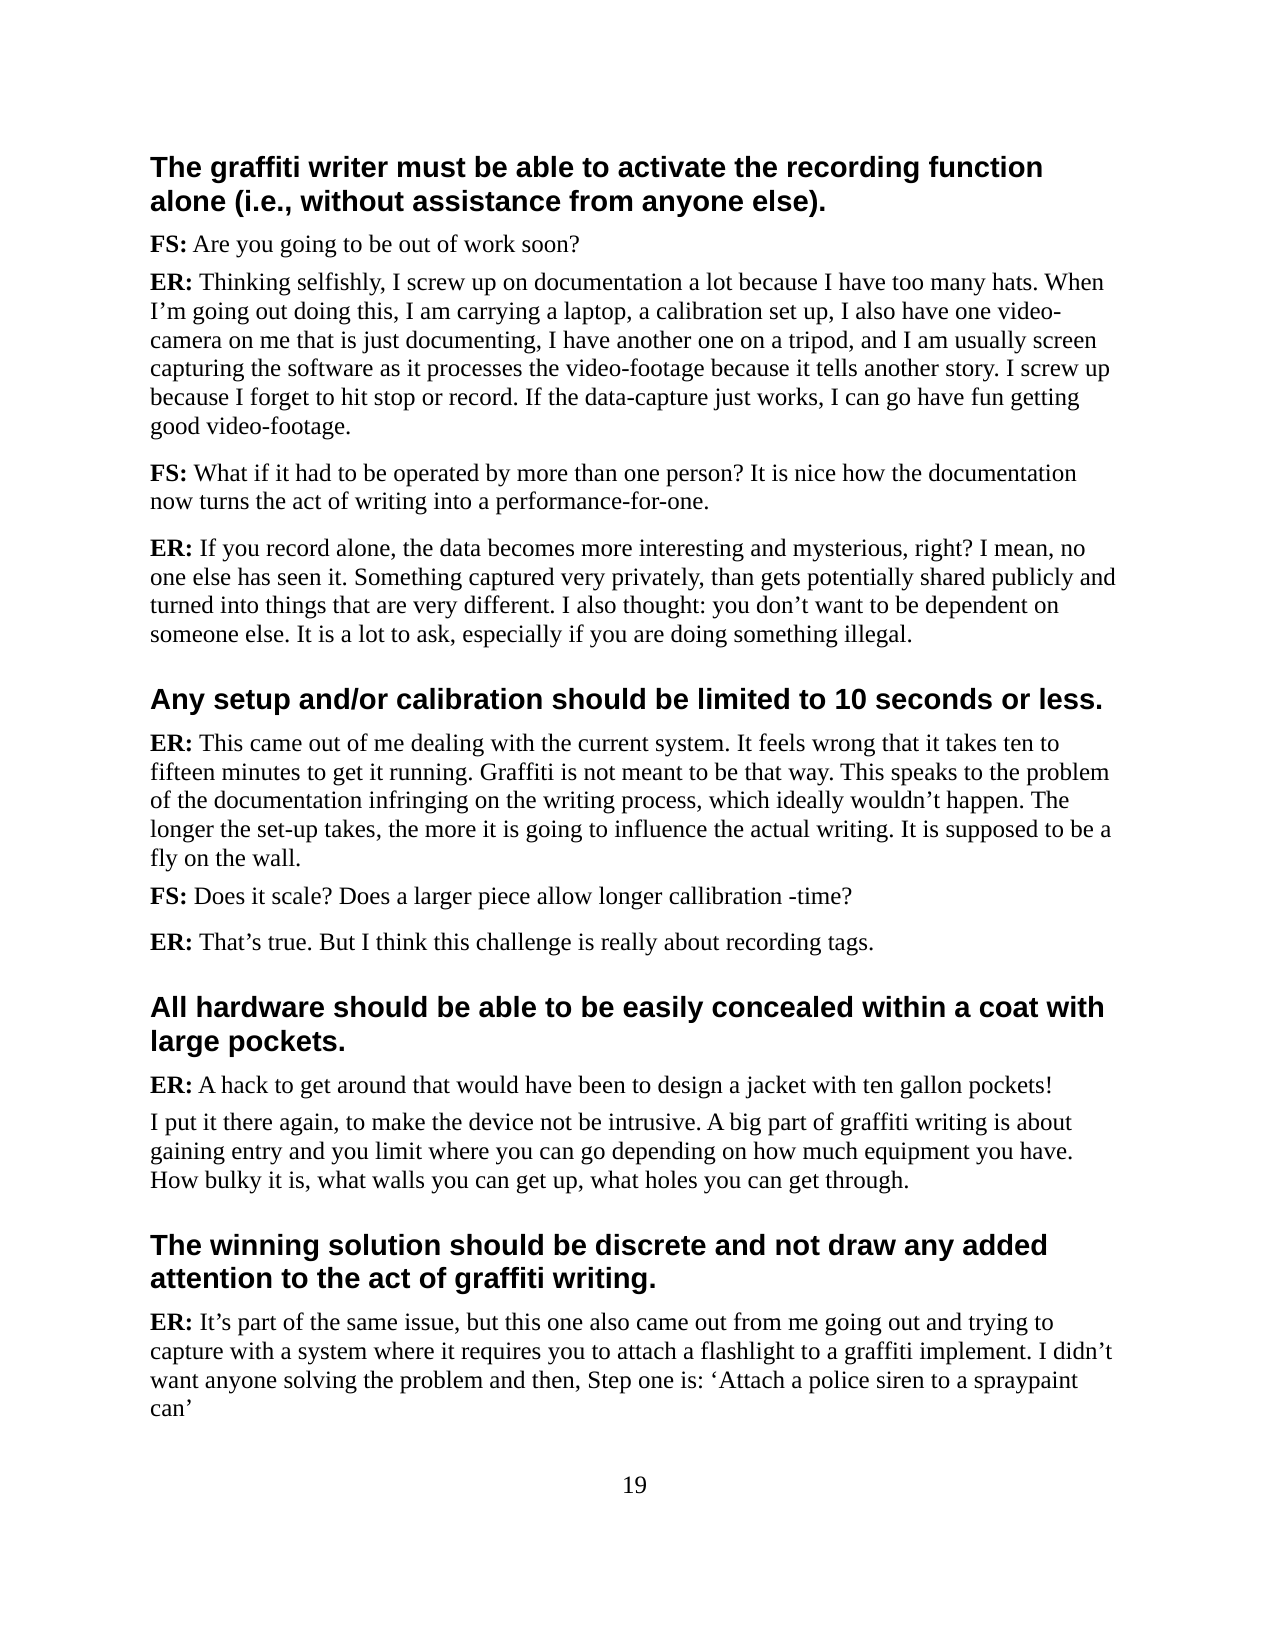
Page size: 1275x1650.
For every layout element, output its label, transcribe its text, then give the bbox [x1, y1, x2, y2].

text ER: A hack to get around that would have been to design a jacket with ten gallon pockets! [150, 1070, 1125, 1098]
text ER: That’s true. But I think this challenge is really about recording tags. [150, 927, 1125, 956]
text ER: It’s part of the same issue, but this one also came out from me going out and trying to capture with a system where it requires you to attach a flashlight to a graffiti implement. I didn’t want anyone solving the problem and then, Step one is: ‘Attach a police siren to a spraypaint can’ [150, 1307, 1125, 1422]
subtitle The winning solution should be discrete and not draw any added attention to the act of graffiti writing. [150, 1228, 1125, 1295]
text FS: Does it scale? Does a larger piece allow longer callibration -time? [150, 881, 1125, 909]
subtitle All hardware should be able to be easily concealed within a coat with large pockets. [150, 990, 1125, 1057]
text I put it there again, to make the device not be intrusive. A big part of graffiti writing is about gaining entry and you limit where you can go depending on how much equipment you have. How bulky it is, what walls you can get up, what holes you can get through. [150, 1107, 1125, 1194]
text ER: This came out of me dealing with the current system. It feels wrong that it takes ten to fifteen minutes to get it running. Graffiti is not meant to be that way. This speaks to the problem of the documentation infringing on the writing process, which ideally wouldn’t happen. The longer the set-up takes, the more it is going to influence the actual writing. It is supposed to be a fly on the wall. [150, 728, 1125, 872]
text ER: Thinking selfishly, I screw up on documentation a lot because I have too many hats. When I’m going out doing this, I am carrying a laptop, a calibration set up, I also have one video-camera on me that is just documenting, I have another one on a tripod, and I am usually screen capturing the software as it processes the video-footage because it tells another story. I screw up because I forget to hit stop or record. If the data-capture just works, I can go have fun getting good video-footage. [150, 267, 1125, 440]
text FS: Are you going to be out of work soon? [150, 229, 1125, 258]
text ER: If you record alone, the data becomes more interesting and mysterious, right? I mean, no one else has seen it. Something captured very privately, than gets potentially shared publicly and turned into things that are very different. I also thought: you don’t want to be dependent on someone else. It is a lot to ask, especially if you are doing something illegal. [150, 533, 1125, 648]
subtitle The graffiti writer must be able to activate the recording function alone (i.e., without assistance from anyone else). [150, 150, 1125, 217]
text FS: What if it had to be operated by more than one person? It is nice how the documentation now turns the act of writing into a performance-for-one. [150, 458, 1125, 515]
subtitle Any setup and/or calibration should be limited to 10 seconds or less. [150, 682, 1125, 716]
